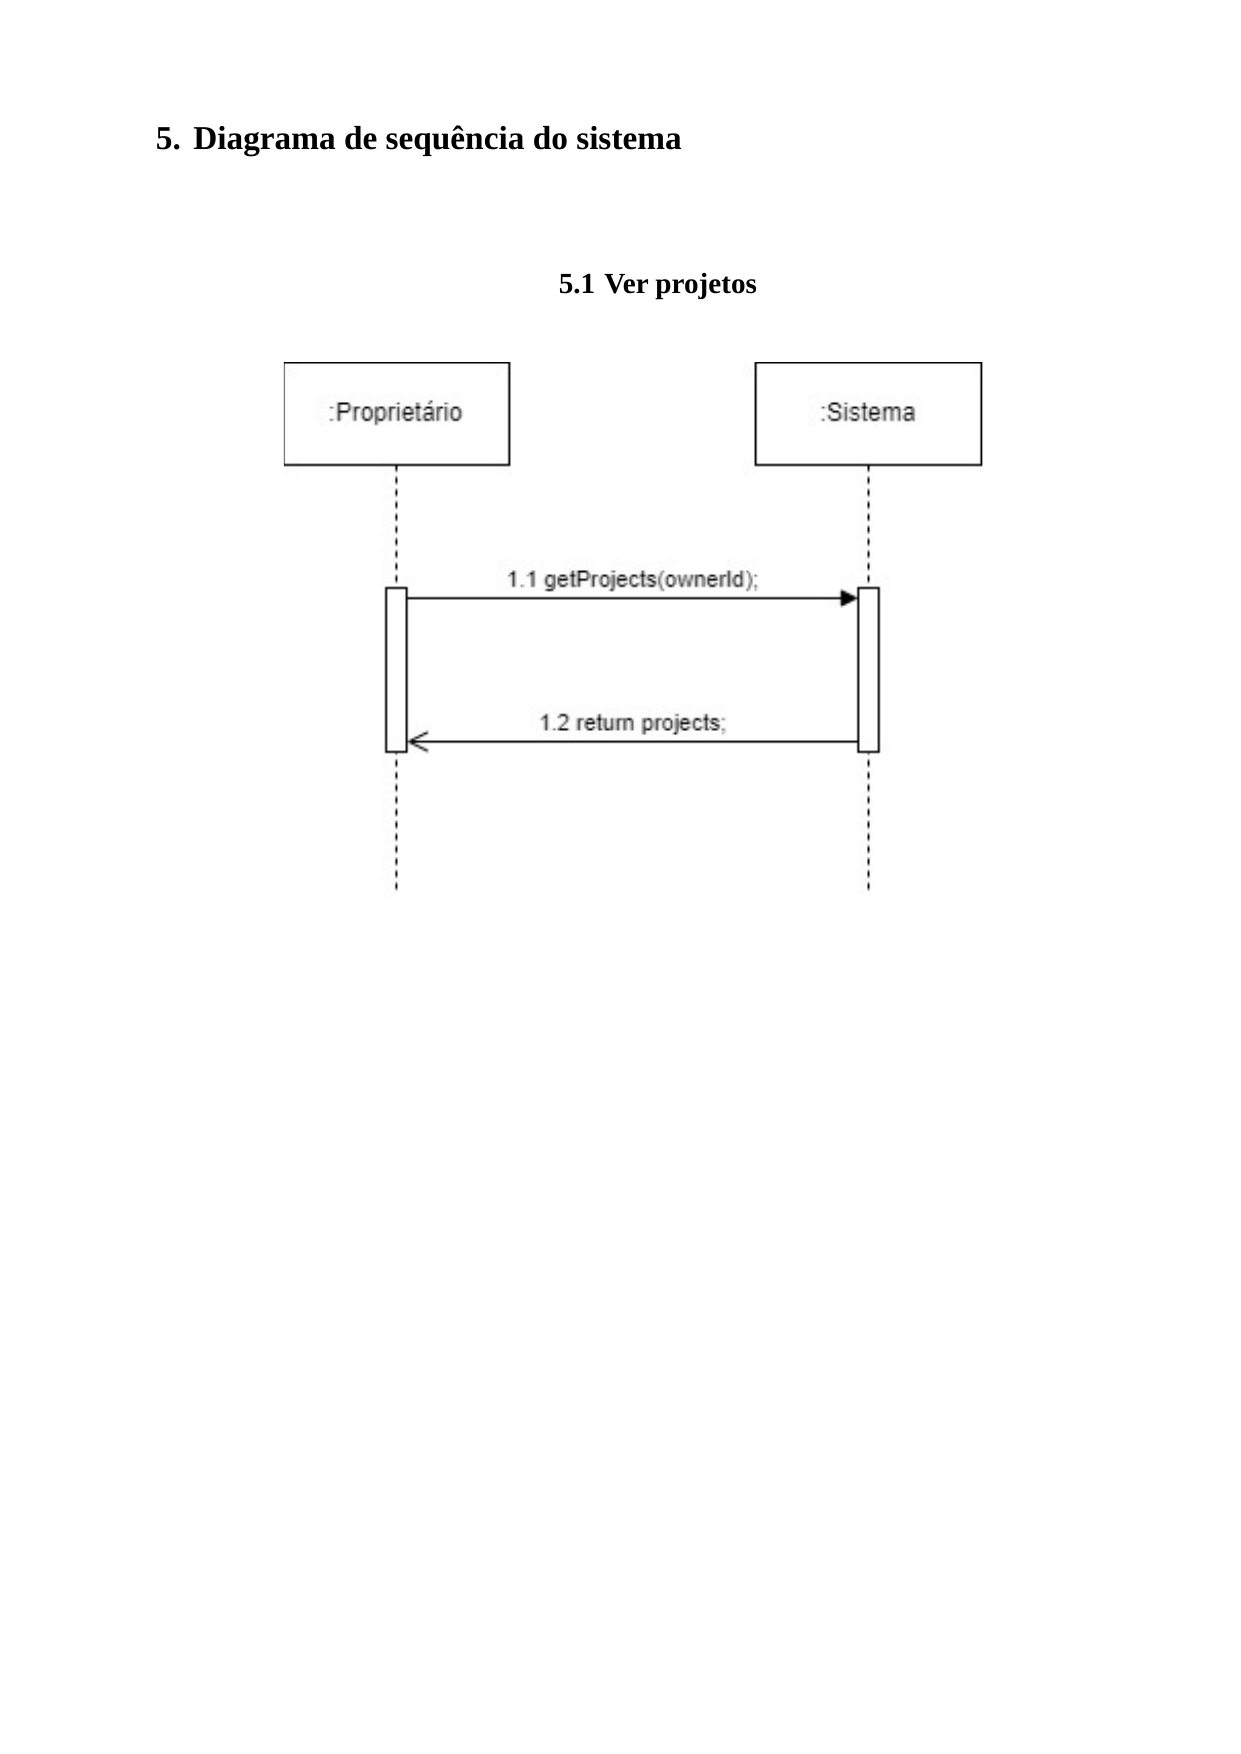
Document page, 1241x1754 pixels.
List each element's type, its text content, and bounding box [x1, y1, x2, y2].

list Ver projetos [193, 266, 1122, 299]
list Diagrama de sequência do sistema [156, 118, 1122, 156]
